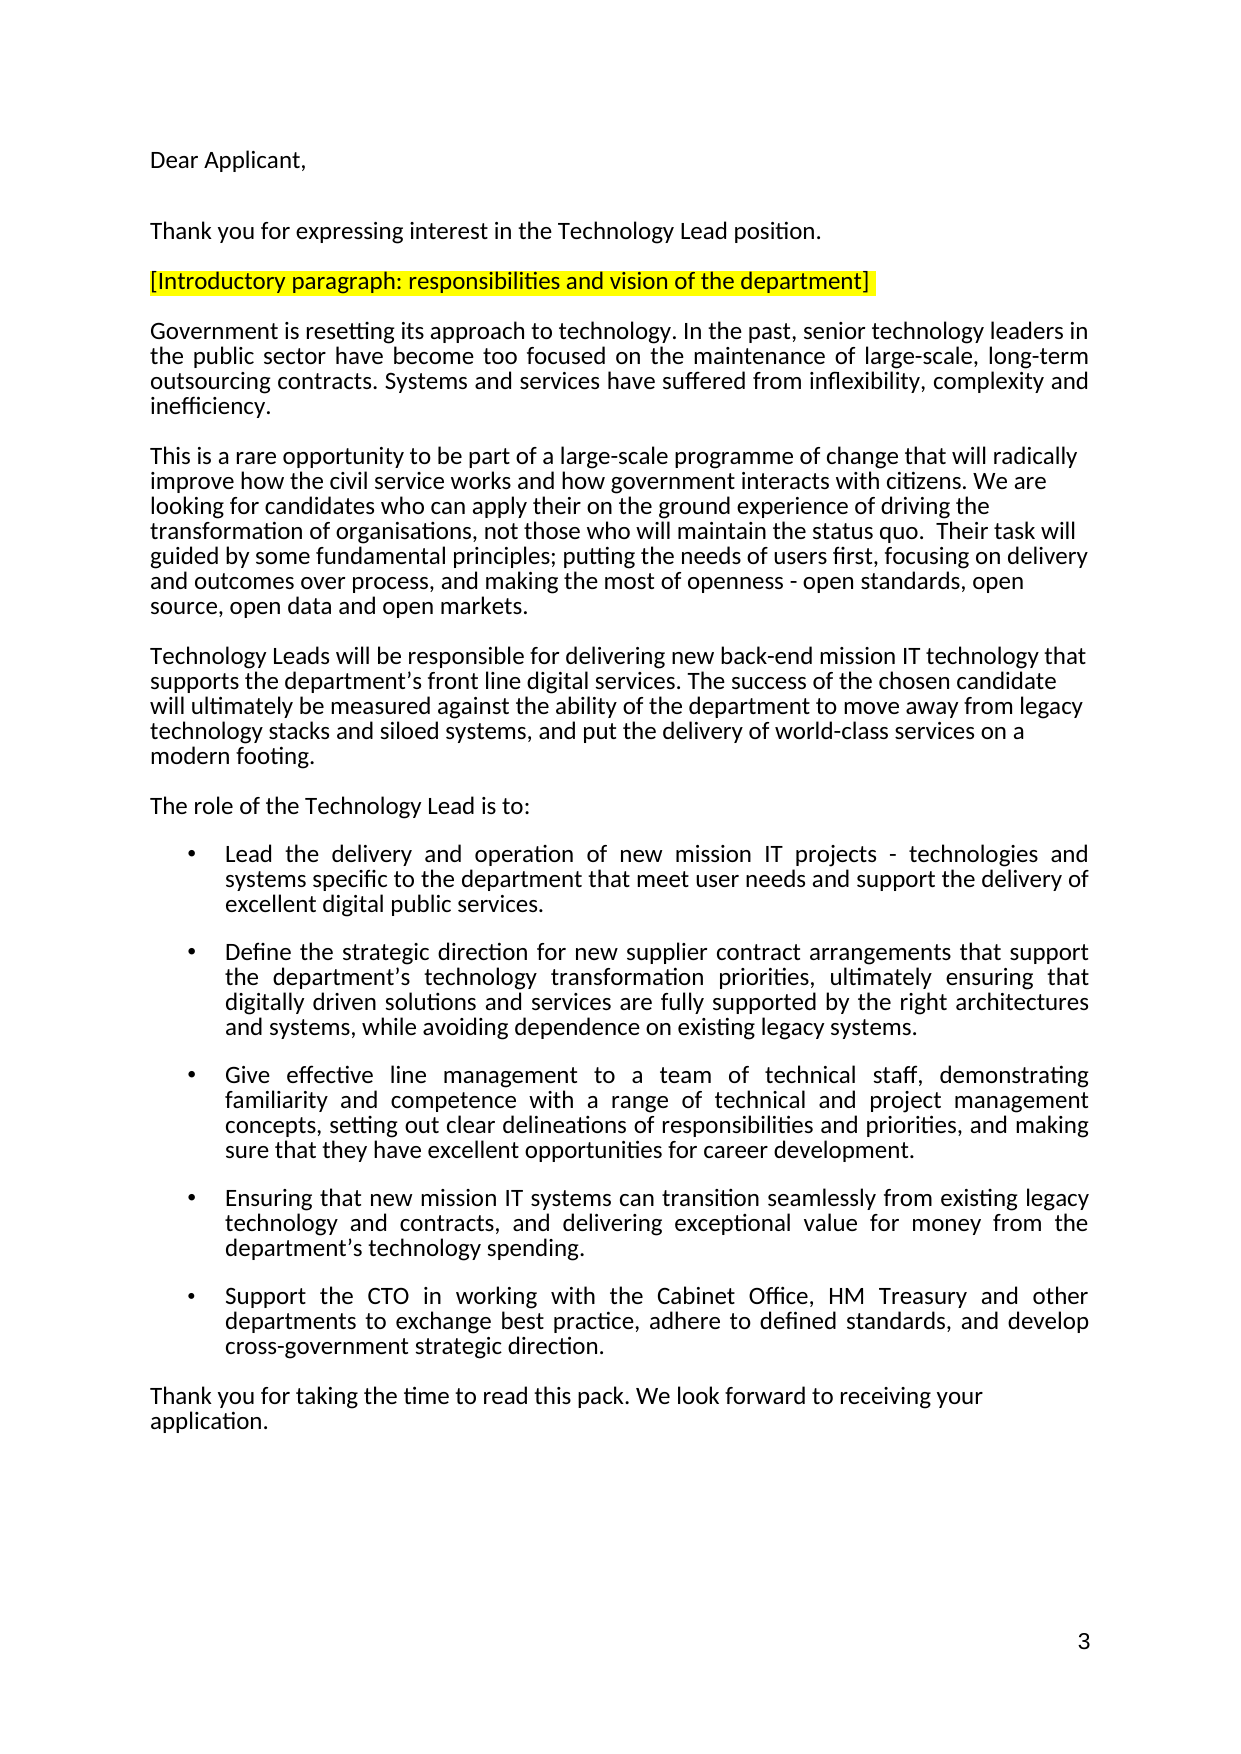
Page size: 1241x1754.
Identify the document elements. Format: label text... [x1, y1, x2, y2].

text Thank you for taking the time to read this pack. We look forward to receiving your application. [150, 1385, 1090, 1435]
text Government is resetting its approach to technology. In the past, senior technology leaders in the public sector have become too focused on the maintenance of large-scale, long-term outsourcing contracts. Systems and services have suffered from inflexibility, complexity and inefficiency. [150, 321, 1090, 421]
text Thank you for expressing interest in the Technology Lead position. [150, 221, 1090, 246]
text Dear Applicant, [150, 150, 1090, 175]
text Technology Leads will be responsible for delivering new back-end mission IT technology that supports the department’s front line digital services. The success of the chosen candidate will ultimately be measured against the ability of the department to move away from legacy technology stacks and siloed systems, and put the delivery of world-class services on a modern footing. [150, 646, 1090, 771]
text [Introductory paragraph: responsibilities and vision of the department] [150, 271, 1090, 296]
list Give effective line management to a team of technical staff, demonstrating familiarity and competence with a range of technical and project management concepts, setting out clear delineations of responsibilities and priorities, and making sure that they have excellent opportunities for career development. [187, 1064, 1090, 1164]
list Ensuring that new mission IT systems can transition seamlessly from existing legacy technology and contracts, and delivering exceptional value for money from the department’s technology spending. [187, 1187, 1090, 1262]
list Lead the delivery and operation of new mission IT projects - technologies and systems specific to the department that meet user needs and support the delivery of excellent digital public services. [187, 844, 1090, 919]
list Support the CTO in working with the Cabinet Office, HM Treasury and other departments to exchange best practice, adhere to defined standards, and develop cross-government strategic direction. [187, 1285, 1090, 1360]
text The role of the Technology Lead is to: [150, 796, 1090, 821]
text This is a rare opportunity to be part of a large-scale programme of change that will radically improve how the civil service works and how government interacts with citizens. We are looking for candidates who can apply their on the ground experience of driving the transformation of organisations, not those who will maintain the status quo. Their task will guided by some fundamental principles; putting the needs of users first, focusing on delivery and outcomes over process, and making the most of openness - open standards, open source, open data and open markets. [150, 446, 1090, 621]
list Define the strategic direction for new supplier contract arrangements that support the department’s technology transformation priorities, ultimately ensuring that digitally driven solutions and services are fully supported by the right architectures and systems, while avoiding dependence on existing legacy systems. [187, 942, 1090, 1042]
